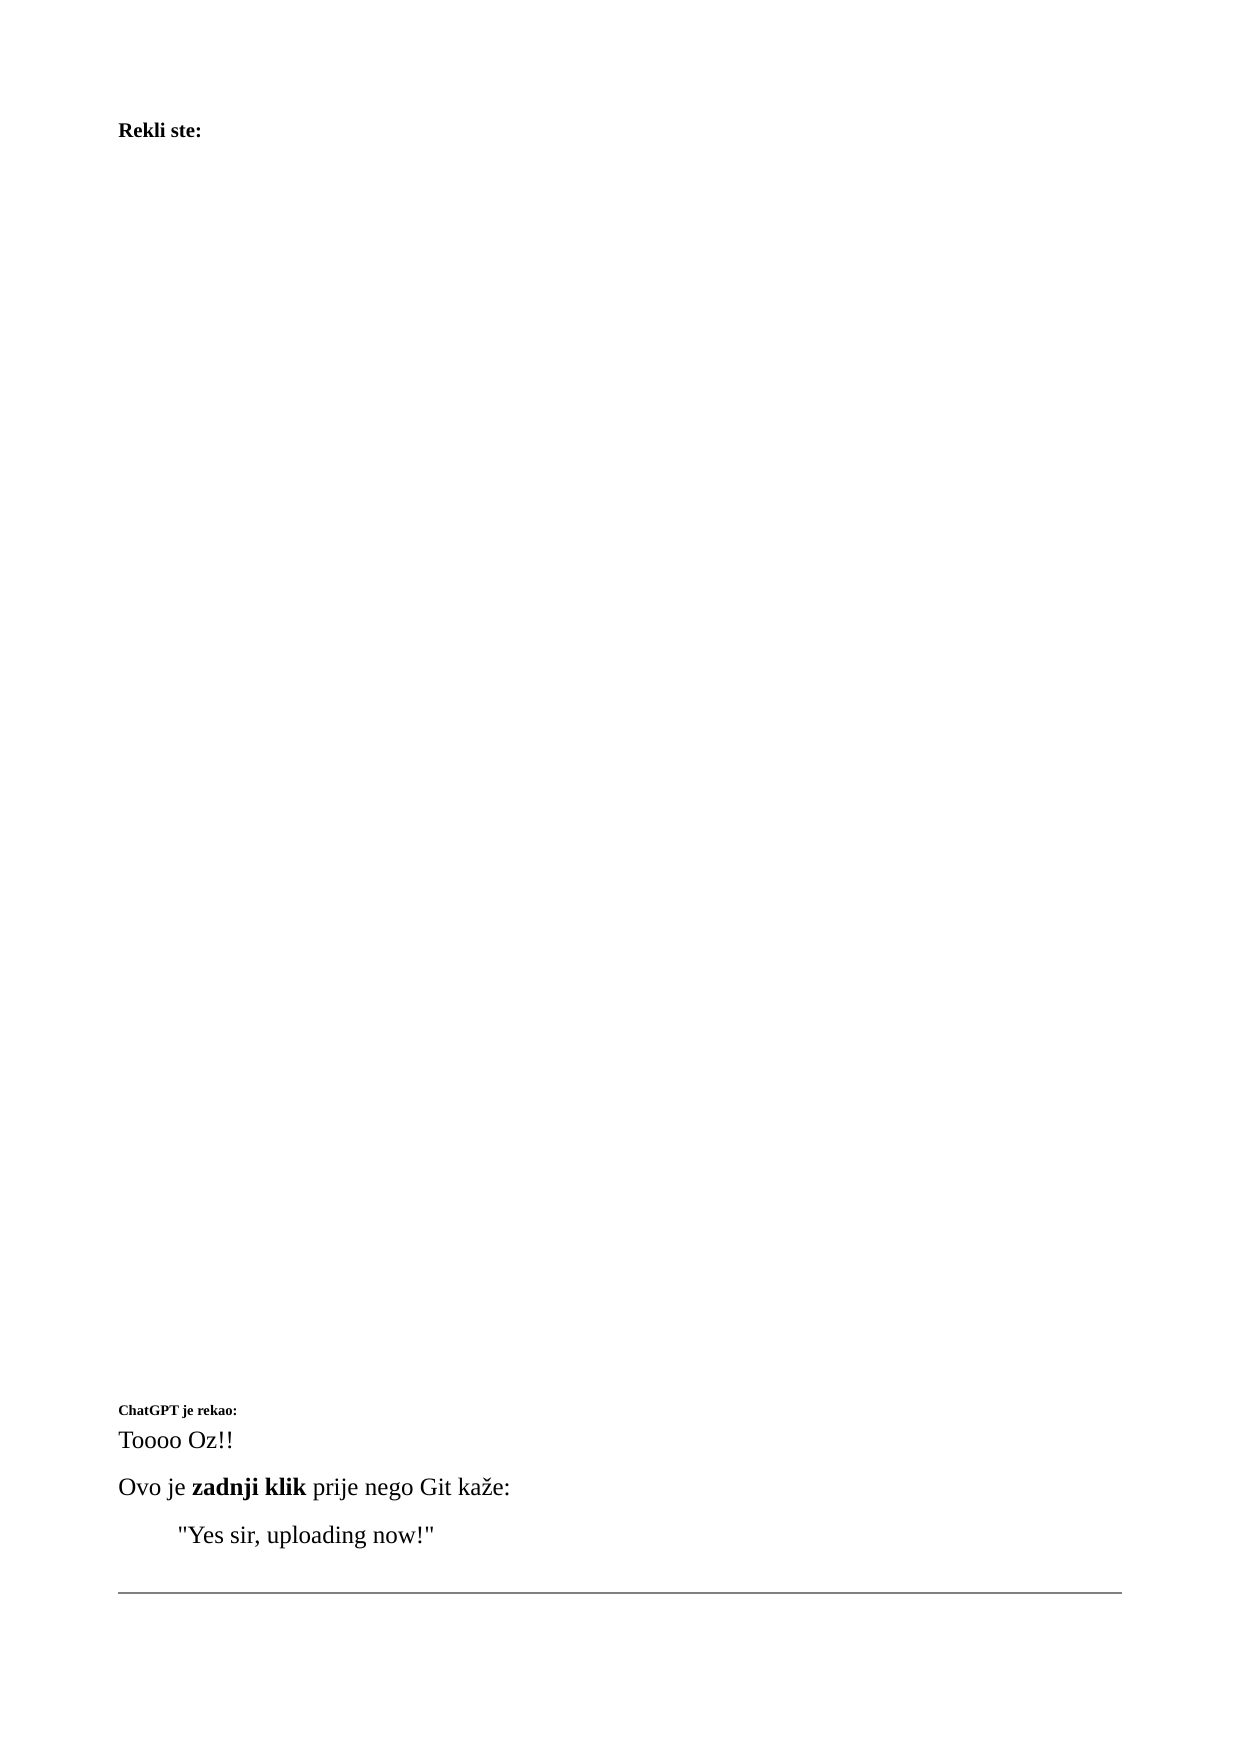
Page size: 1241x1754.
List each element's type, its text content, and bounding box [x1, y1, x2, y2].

text Ovo je zadnji klik prije nego Git kaže: [118, 1472, 1122, 1501]
text "Yes sir, uploading now!" 🚀 [177, 1520, 1063, 1549]
subtitle Rekli ste: [118, 118, 1122, 142]
subtitle ChatGPT je rekao: [118, 1402, 1122, 1418]
text Toooo Oz!! 🎉🎯 [118, 1425, 1122, 1453]
